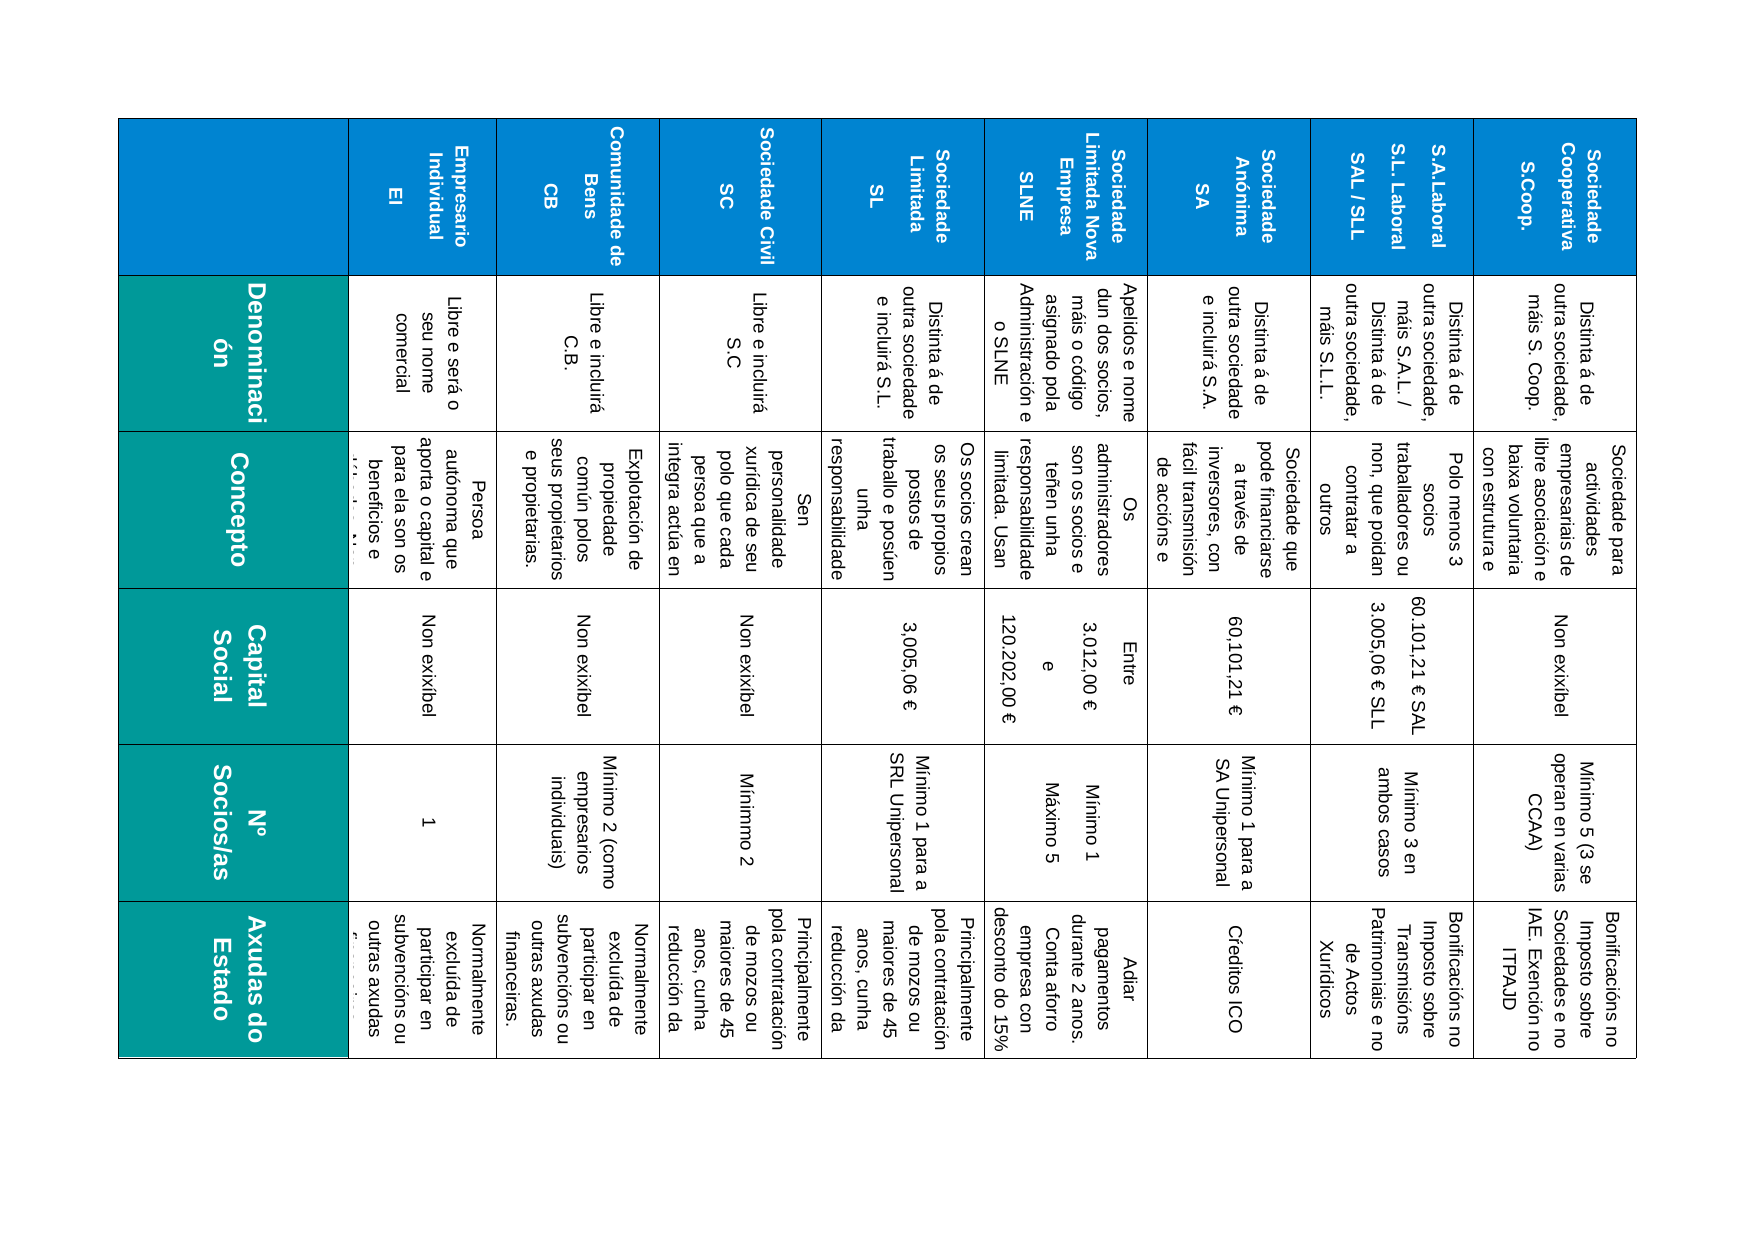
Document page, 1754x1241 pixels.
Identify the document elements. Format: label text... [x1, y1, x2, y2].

table_header Comunidade de Bens CB [497, 119, 659, 275]
table_cell Distinta á de outra sociedade e incluirá S.L. [822, 276, 984, 431]
table_cell Apelidos e nome dun dos socios, máis o código asignado pola Administración e o SLNE [985, 276, 1147, 431]
table_cell Cŕeditos ICO [1148, 902, 1310, 1057]
table_cell Bonificacións no Imposto sobre Transmisións Patrimoniais e no de Actos Xurídicos Documentados [1311, 902, 1473, 1057]
table_cell Principalmente pola contratación de mozos ou maiores de 45 anos, cunha reducción da cuota á SS que pode ser do 100% [822, 902, 984, 1057]
table_cell Mínimo 1 para a SA Unipersonal [1148, 745, 1310, 901]
table_cell Mínimo 2 (como empresarios individuais) [497, 745, 659, 901]
table_cell Non exixíbel [1474, 589, 1636, 744]
table_cell Polo menos 3 socios traballadores ou non, que poidan contratar a outros traballadores para realizar entre o 15% e o 25% das horas totais. Deben reservar o 10% dos beneficios. [1311, 432, 1473, 588]
table_header Sociedade Civil SC [660, 119, 821, 275]
table_cell Bonificacións no Imposto sobre Sociedades e no IAE. Exención no ITPAJD [1474, 902, 1636, 1057]
table_header [119, 119, 348, 275]
table_cell Libre e será o seu nome comercial [349, 276, 496, 431]
table_cell 60,101,21 € [1148, 589, 1310, 744]
table_cell Libre e incluirá S.C [660, 276, 821, 431]
table_cell Adiar pagamentos durante 2 anos. Conta aforro empresa con desconto do 15% do IRPF [985, 902, 1147, 1057]
table_header Sociedade Limitada SL [822, 119, 984, 275]
table_cell Mínimo 5 (3 se operan en varias CCAA) [1474, 745, 1636, 901]
table_cell Persoa autónoma que aporta o capital e para ela son os beneficios e débedas. Non ten obriga de inscribirse no Rexistro Mercantil [349, 432, 496, 588]
table_cell Mínimo 3 en ambos casos [1311, 745, 1473, 901]
table_cell Nº Socios/as [119, 745, 348, 901]
table_cell Mínimo 1 Máximo 5 [985, 745, 1147, 901]
table_cell Distinta á de outra sociedade, máis S.A.L. / Distinta á de outra sociedade, máis S.L.L. [1311, 276, 1473, 431]
table_cell Sociedade que pode financiarse a través de inversores, con fácil transmisión de accións e responsabilidade limitada [1148, 432, 1310, 588]
table_cell Non exixíbel [497, 589, 659, 744]
table_cell Distinta á de outra sociedade e incluirá S.A. [1148, 276, 1310, 431]
table_cell Non exixíbel [660, 589, 821, 744]
table_cell Sociedade para actividades empresariais de libre asociación e baixa voluntaria con estrutura e funcionamento democrático. [1474, 432, 1636, 588]
table_cell Os socios crean os seus propios postos de traballo e posúen unha responsabilidade limitada á súa achega. [822, 432, 984, 588]
table_cell Non exixíbel [349, 589, 496, 744]
table_cell Capital Social [119, 589, 348, 744]
table_cell Libre e incluirá C.B. [497, 276, 659, 431]
table_cell Normalmente excluída de participar en subvencións ou outras axudas financeiras. [497, 902, 659, 1057]
table_cell Normalmente excluída de participar en subvencións ou outras axudas financeiras. [349, 902, 496, 1057]
table_header Empresario Individual EI [349, 119, 496, 275]
table_cell Mínimo 1 para a SRL Unipersonal [822, 745, 984, 901]
table_cell 3,005,06 € [822, 589, 984, 744]
table_cell Concepto [119, 432, 348, 588]
table_cell Os administradores son os socios e teñen unha responsabilidade limitada. Usan contabilidade simplificada. [985, 432, 1147, 588]
table_cell Distinta á de outra sociedade, máis S. Coop. [1474, 276, 1636, 431]
table_cell Explotación de propiedade común polos seus propietarios e propietarias. [497, 432, 659, 588]
table_cell 1 [349, 745, 496, 901]
table_header Sociedade Limitada Nova Empresa SLNE [985, 119, 1147, 275]
table_header Sociedade Cooperativa S.Coop. [1474, 119, 1636, 275]
table_header S.A.Laboral S.L. Laboral SAL / SLL [1311, 119, 1473, 275]
table_cell Sen personalidade xurídica de seu polo que cada persoa que a integra actúa en nome propio ante terceiros. [660, 432, 821, 588]
table_header Sociedade Anónima SA [1148, 119, 1310, 275]
table_cell 60.101,21 € SAL 3.005,06 € SLL [1311, 589, 1473, 744]
table_cell Mínimmo 2 [660, 745, 821, 901]
table_cell Axudas do Estado [119, 902, 348, 1057]
table_cell Entre 3.012,00 € e 120.202,00 € [985, 589, 1147, 744]
table_cell Denominación [119, 276, 348, 431]
table_cell Principalmente pola contratación de mozos ou maiores de 45 anos, cunha reducción da cuota á SS que pode ser do 100% [660, 902, 821, 1057]
